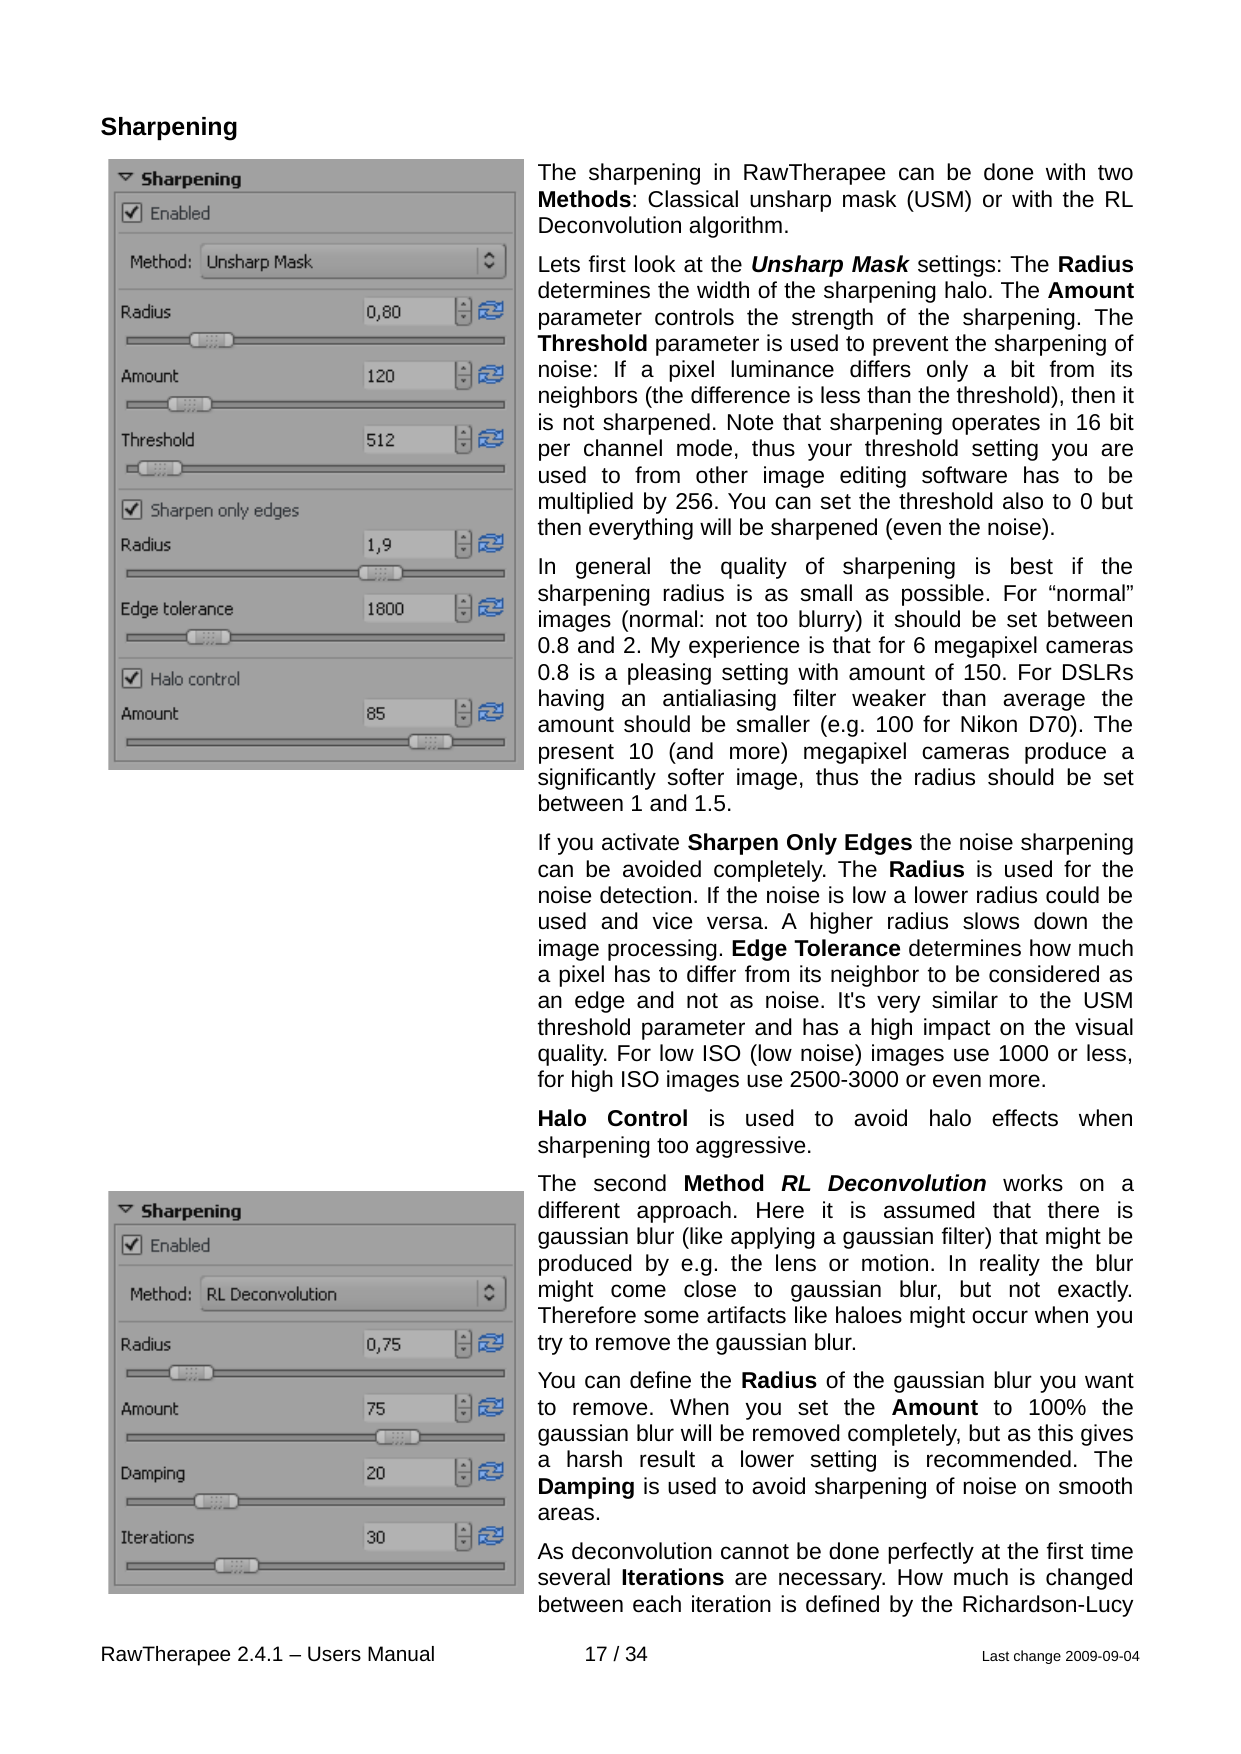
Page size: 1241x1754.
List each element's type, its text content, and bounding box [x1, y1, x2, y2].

picture [108, 1191, 524, 1594]
picture [108, 159, 524, 770]
table_header The sharpening in RawTherapee can be done with two Methods: Classical unsharp mask (USM) or with the RL Deconvolution algorithm. Lets first look at the Unsharp Mask settings: The Radius determines the width of the sharpening halo. The Amount parameter controls the strength of the sharpening. The Threshold parameter is used to prevent the sharpening of noise: If a pixel luminance differs only a bit from its neighbors (the difference is less than the threshold), then it is not sharpened. Note that sharpening operates in 16 bit per channel mode, thus your threshold setting you are used to from other image editing software has to be multiplied by 256. You can set the threshold also to 0 but then everything will be sharpened (even the noise). In general the quality of sharpening is best if the sharpening radius is as small as possible. For “normal” images (normal: not too blurry) it should be set between 0.8 and 2. My experience is that for 6 megapixel cameras 0.8 is a pleasing setting with amount of 150. For DSLRs having an antialiasing filter weaker than average the amount should be smaller (e.g. 100 for Nikon D70). The present 10 (and more) megapixel cameras produce a significantly softer image, thus the radius should be set between 1 and 1.5. If you activate Sharpen Only Edges the noise sharpening can be avoided completely. The Radius is used for the noise detection. If the noise is low a lower radius could be used and vice versa. A higher radius slows down the image processing. Edge Tolerance determines how much a pixel has to differ from its neighbor to be considered as an edge and not as noise. It's very similar to the USM threshold parameter and has a high impact on the visual quality. For low ISO (low noise) images use 1000 or less, for high ISO images use 2500-3000 or even more. Halo Control is used to avoid halo effects when sharpening too aggressive. The second Method RL Deconvolution works on a different approach. Here it is assumed that there is gaussian blur (like applying a gaussian filter) that might be produced by e.g. the lens or motion. In reality the blur might come close to gaussian blur, but not exactly. Therefore some artifacts like haloes might occur when you try to remove the gaussian blur. You can define the Radius of the gaussian blur you want to remove. When you set the Amount to 100% the gaussian blur will be removed completely, but as this gives a harsh result a lower setting is recommended. The Damping is used to avoid sharpening of noise on smooth areas. As deconvolution cannot be done perfectly at the first time several Iterations are necessary. How much is changed between each iteration is defined by the Richardson-Lucy [531, 154, 1140, 1623]
table_header [100, 154, 531, 1623]
subtitle Sharpening [100, 112, 1140, 141]
